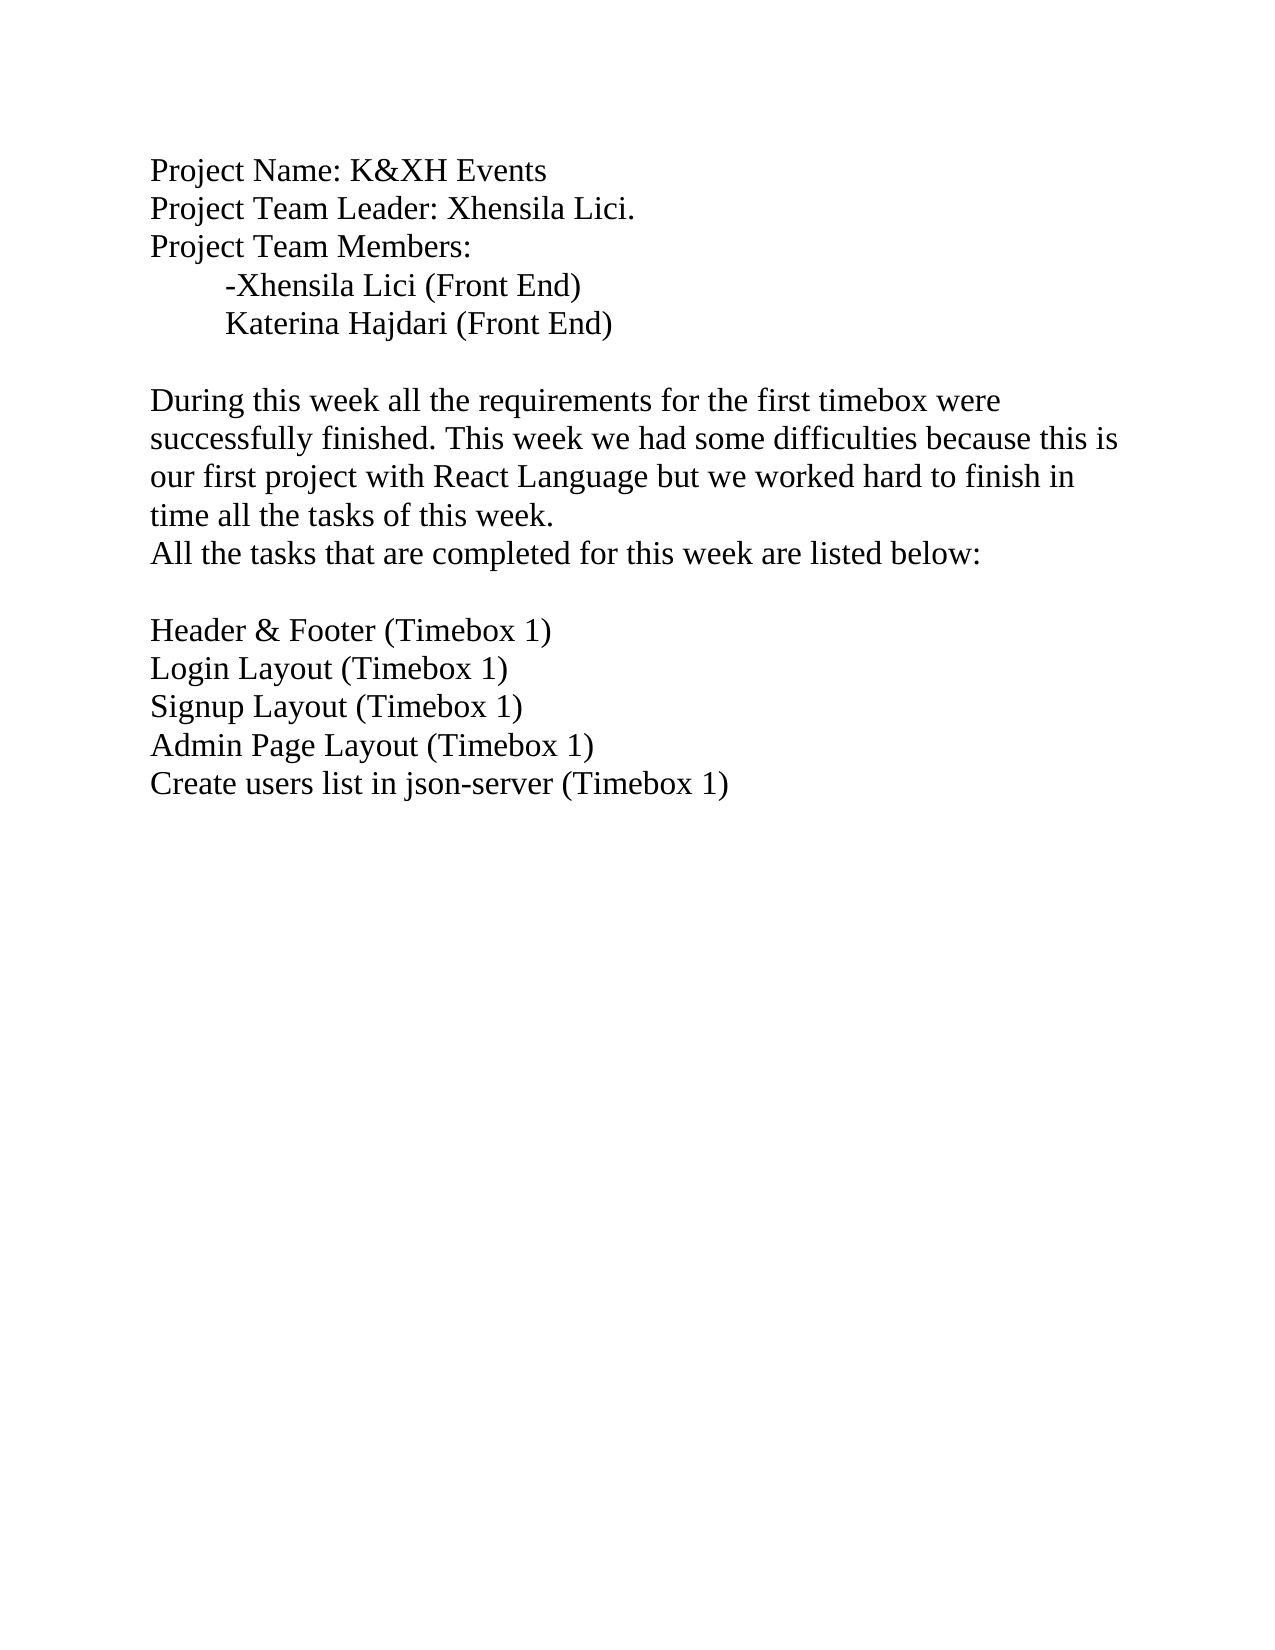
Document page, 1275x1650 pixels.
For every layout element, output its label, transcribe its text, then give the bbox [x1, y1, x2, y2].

text Project Team Leader: Xhensila Lici. [150, 188, 1125, 227]
text Project Team Members: -Xhensila Lici (Front End) [150, 227, 1125, 303]
text Login Layout (Timebox 1) [150, 648, 1125, 687]
text Katerina Hajdari (Front End) [150, 303, 1125, 342]
text During this week all the requirements for the first timebox were successfully finished. This week we had some difficulties because this is our first project with React Language but we worked hard to finish in time all the tasks of this week. [150, 380, 1125, 533]
text Header & Footer (Timebox 1) [150, 610, 1125, 648]
text All the tasks that are completed for this week are listed below: [150, 533, 1125, 572]
text Project Name: K&XH Events [150, 150, 1125, 188]
text Admin Page Layout (Timebox 1) [150, 725, 1125, 763]
text Create users list in json-server (Timebox 1) [150, 763, 1125, 802]
text Signup Layout (Timebox 1) [150, 687, 1125, 725]
